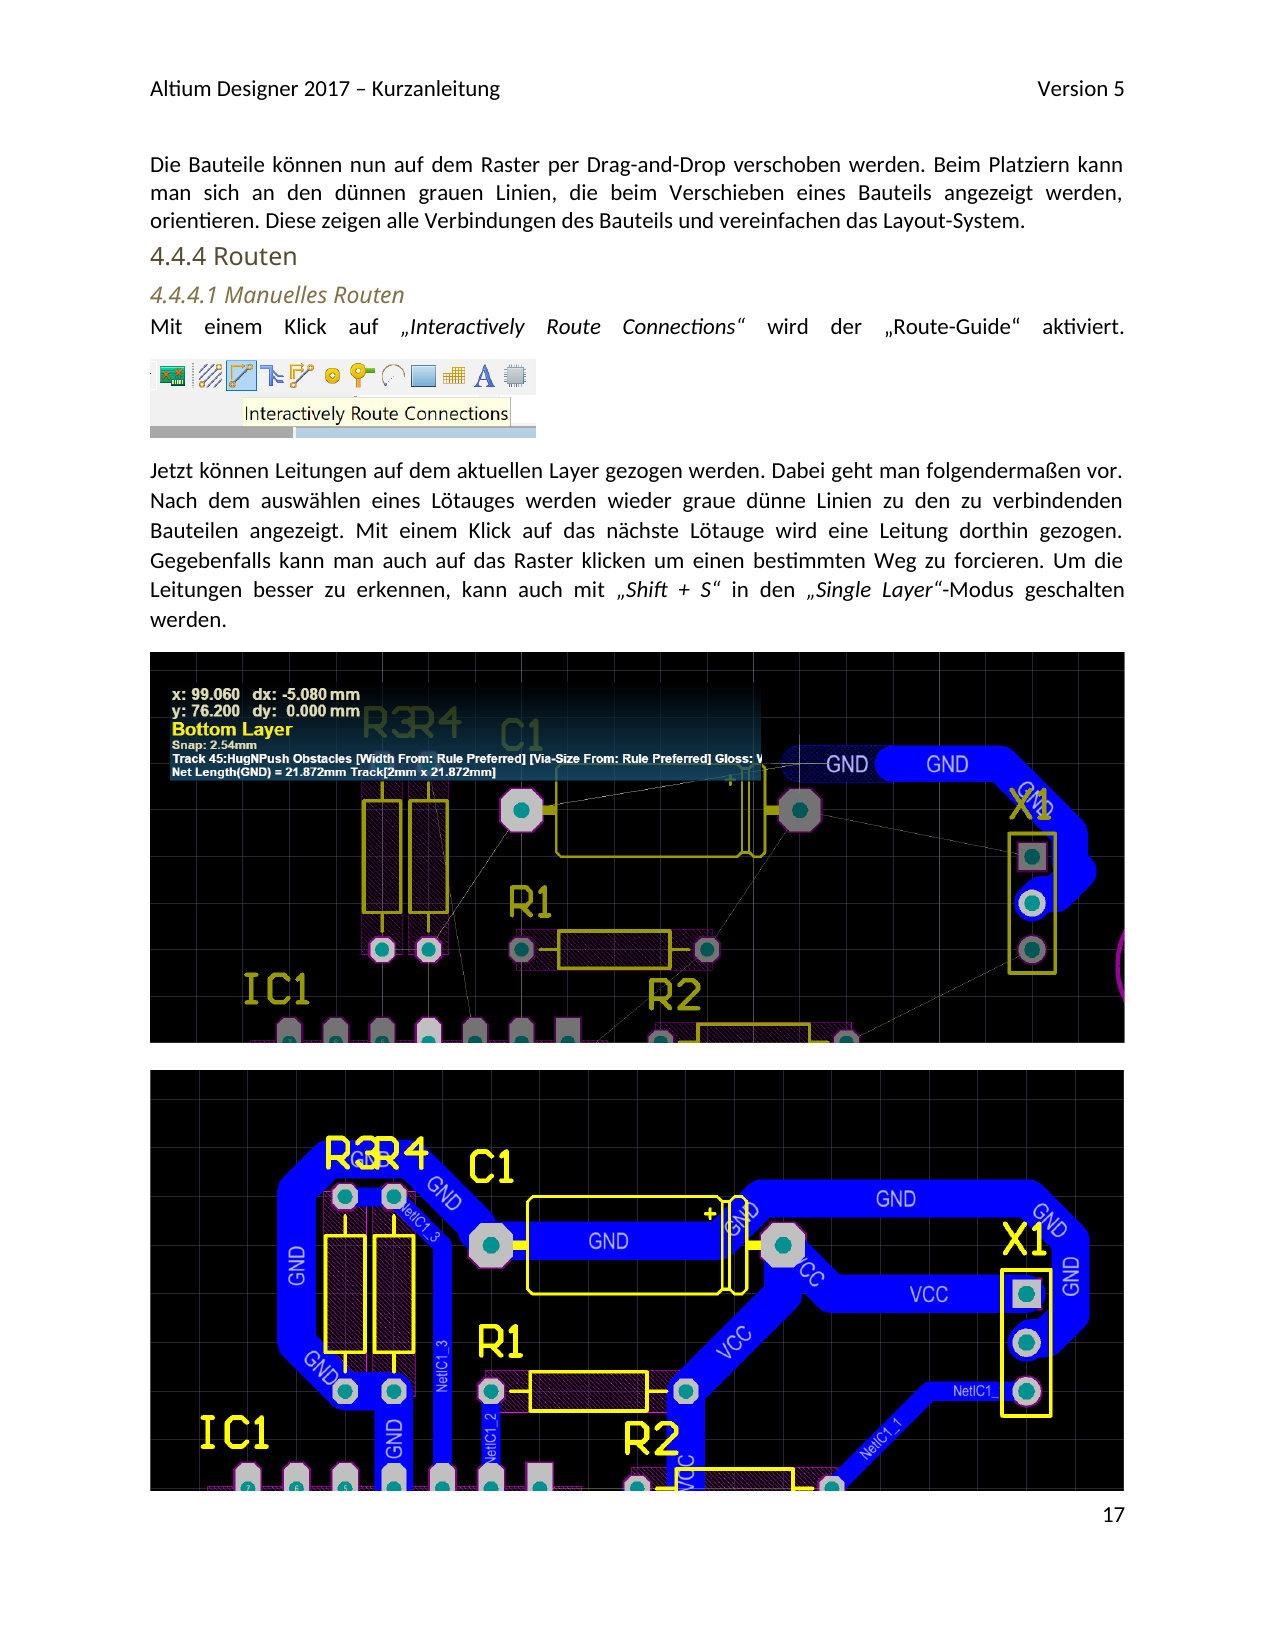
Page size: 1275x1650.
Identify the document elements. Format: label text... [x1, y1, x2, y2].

text Die Bauteile können nun auf dem Raster per Drag-and-Drop verschoben werden. Beim Platziern kann man sich an den dünnen grauen Linien, die beim Verschieben eines Bauteils angezeigt werden, orientieren. Diese zeigen alle Verbindungen des Bauteils und vereinfachen das Layout-System. [150, 150, 1125, 234]
text Mit einem Klick auf „Interactively Route Connections“ wird der „Route-Guide“ aktiviert. [150, 312, 1125, 437]
subtitle 4.4.4 Routen [150, 238, 1125, 272]
text Jetzt können Leitungen auf dem aktuellen Layer gezogen werden. Dabei geht man folgendermaßen vor. Nach dem auswählen eines Lötauges werden wieder graue dünne Linien zu den zu verbindenden Bauteilen angezeigt. Mit einem Klick auf das nächste Lötauge wird eine Leitung dorthin gezogen. Gegebenfalls kann man auch auf das Raster klicken um einen bestimmten Weg zu forcieren. Um die Leitungen besser zu erkennen, kann auch mit „Shift + S“ in den „Single Layer“-Modus geschalten werden. [150, 456, 1125, 633]
subtitle 4.4.4.1 Manuelles Routen [150, 279, 1125, 310]
